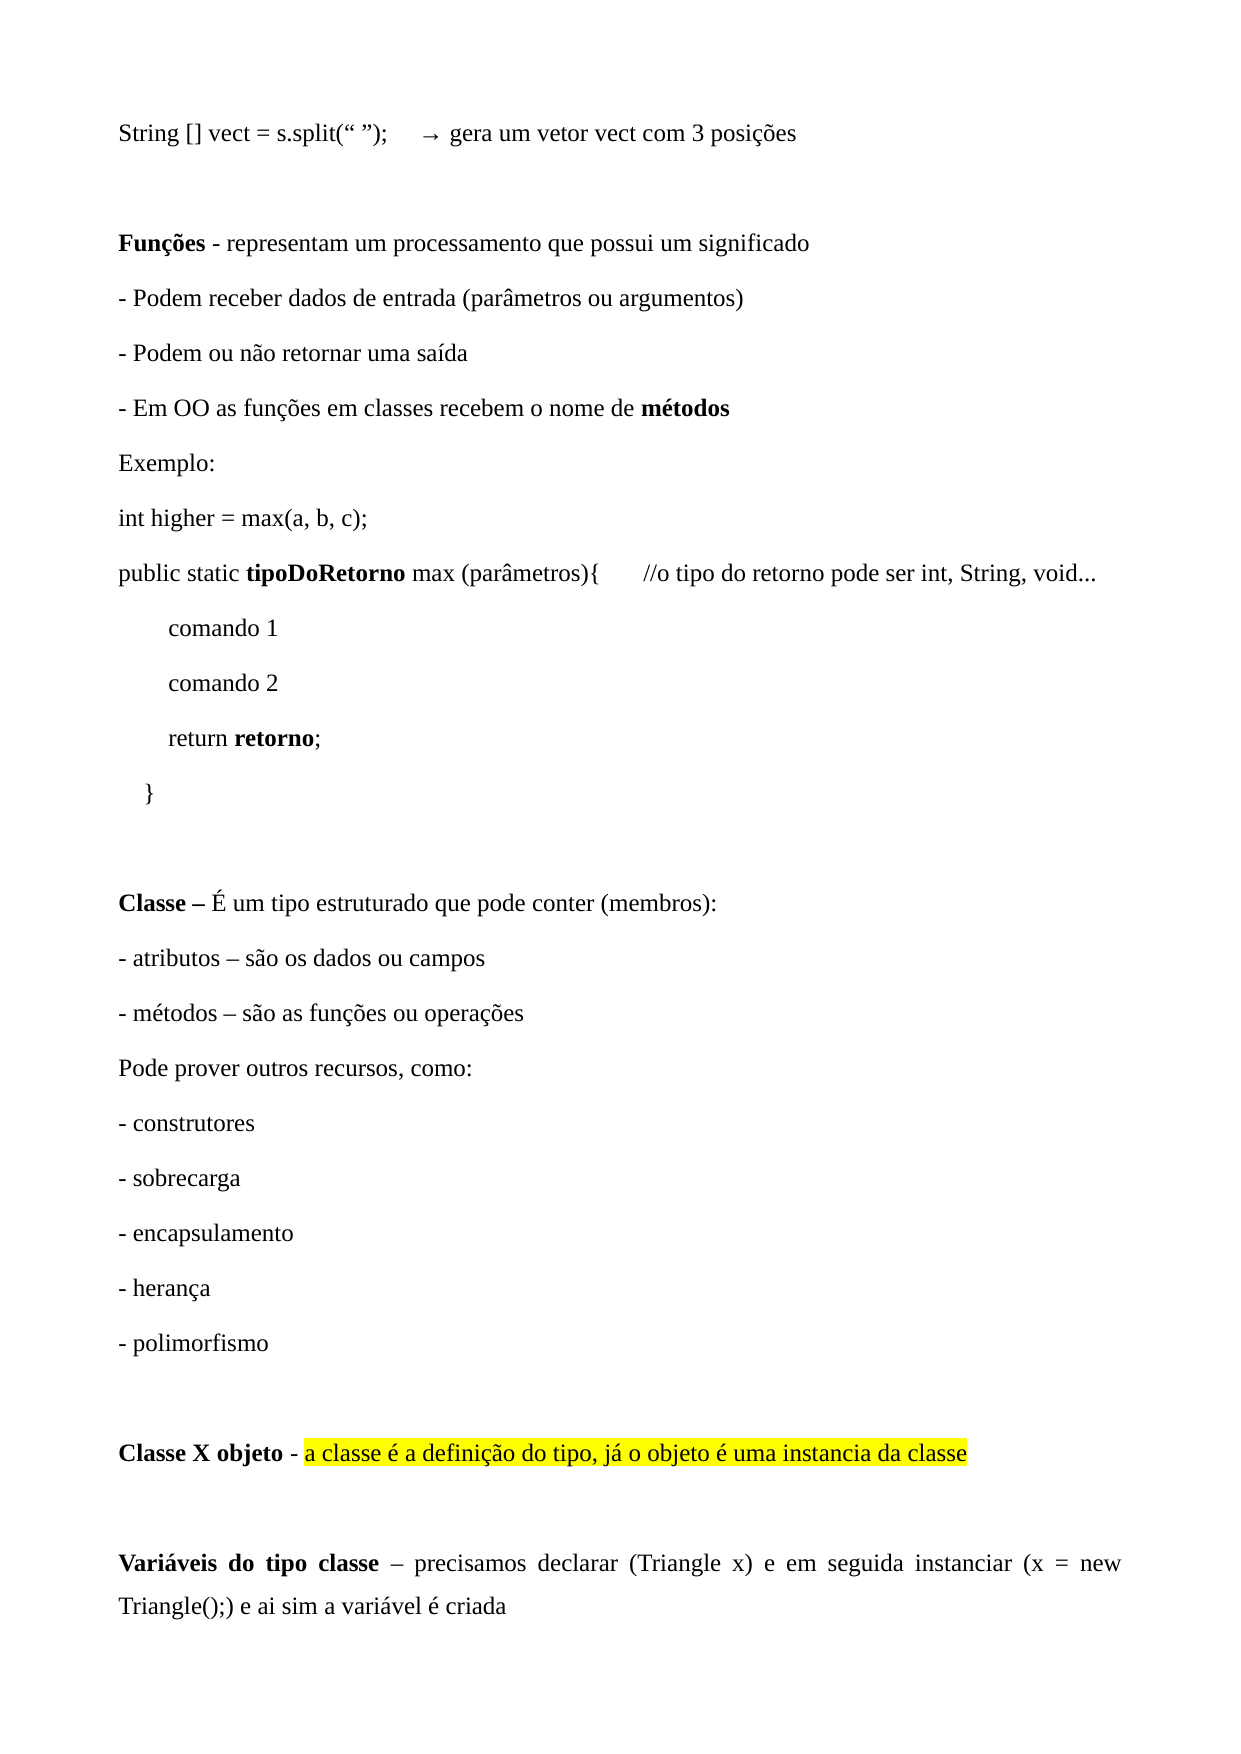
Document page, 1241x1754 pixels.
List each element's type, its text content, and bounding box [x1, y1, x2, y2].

text - polimorfismo [118, 1328, 1122, 1356]
text public static tipoDoRetorno max (parâmetros){ //o tipo do retorno pode ser int, String, void... [118, 558, 1122, 586]
text - herança [118, 1273, 1122, 1301]
text Classe X objeto - a classe é a definição do tipo, já o objeto é uma instancia da classe [118, 1438, 1122, 1466]
text Funções - representam um processamento que possui um significado [118, 228, 1122, 256]
text int higher = max(a, b, c); [118, 503, 1122, 531]
text - atributos – são os dados ou campos [118, 943, 1122, 971]
text - sobrecarga [118, 1163, 1122, 1191]
text comando 1 [118, 613, 1122, 641]
text Exemplo: [118, 448, 1122, 476]
text Classe – É um tipo estruturado que pode conter (membros): [118, 888, 1122, 916]
text - Podem receber dados de entrada (parâmetros ou argumentos) [118, 283, 1122, 311]
text - Em OO as funções em classes recebem o nome de métodos [118, 393, 1122, 421]
text String [] vect = s.split(“ ”); → gera um vetor vect com 3 posições [118, 118, 1122, 147]
text } [118, 778, 1122, 806]
text - encapsulamento [118, 1218, 1122, 1246]
text return retorno; [118, 723, 1122, 751]
text Pode prover outros recursos, como: [118, 1053, 1122, 1081]
text - construtores [118, 1108, 1122, 1136]
text Variáveis do tipo classe – precisamos declarar (Triangle x) e em seguida instanciar (x = new Triangle();) e ai sim a variável é criada [118, 1548, 1122, 1619]
text comando 2 [118, 668, 1122, 696]
text - métodos – são as funções ou operações [118, 998, 1122, 1026]
text - Podem ou não retornar uma saída [118, 338, 1122, 366]
